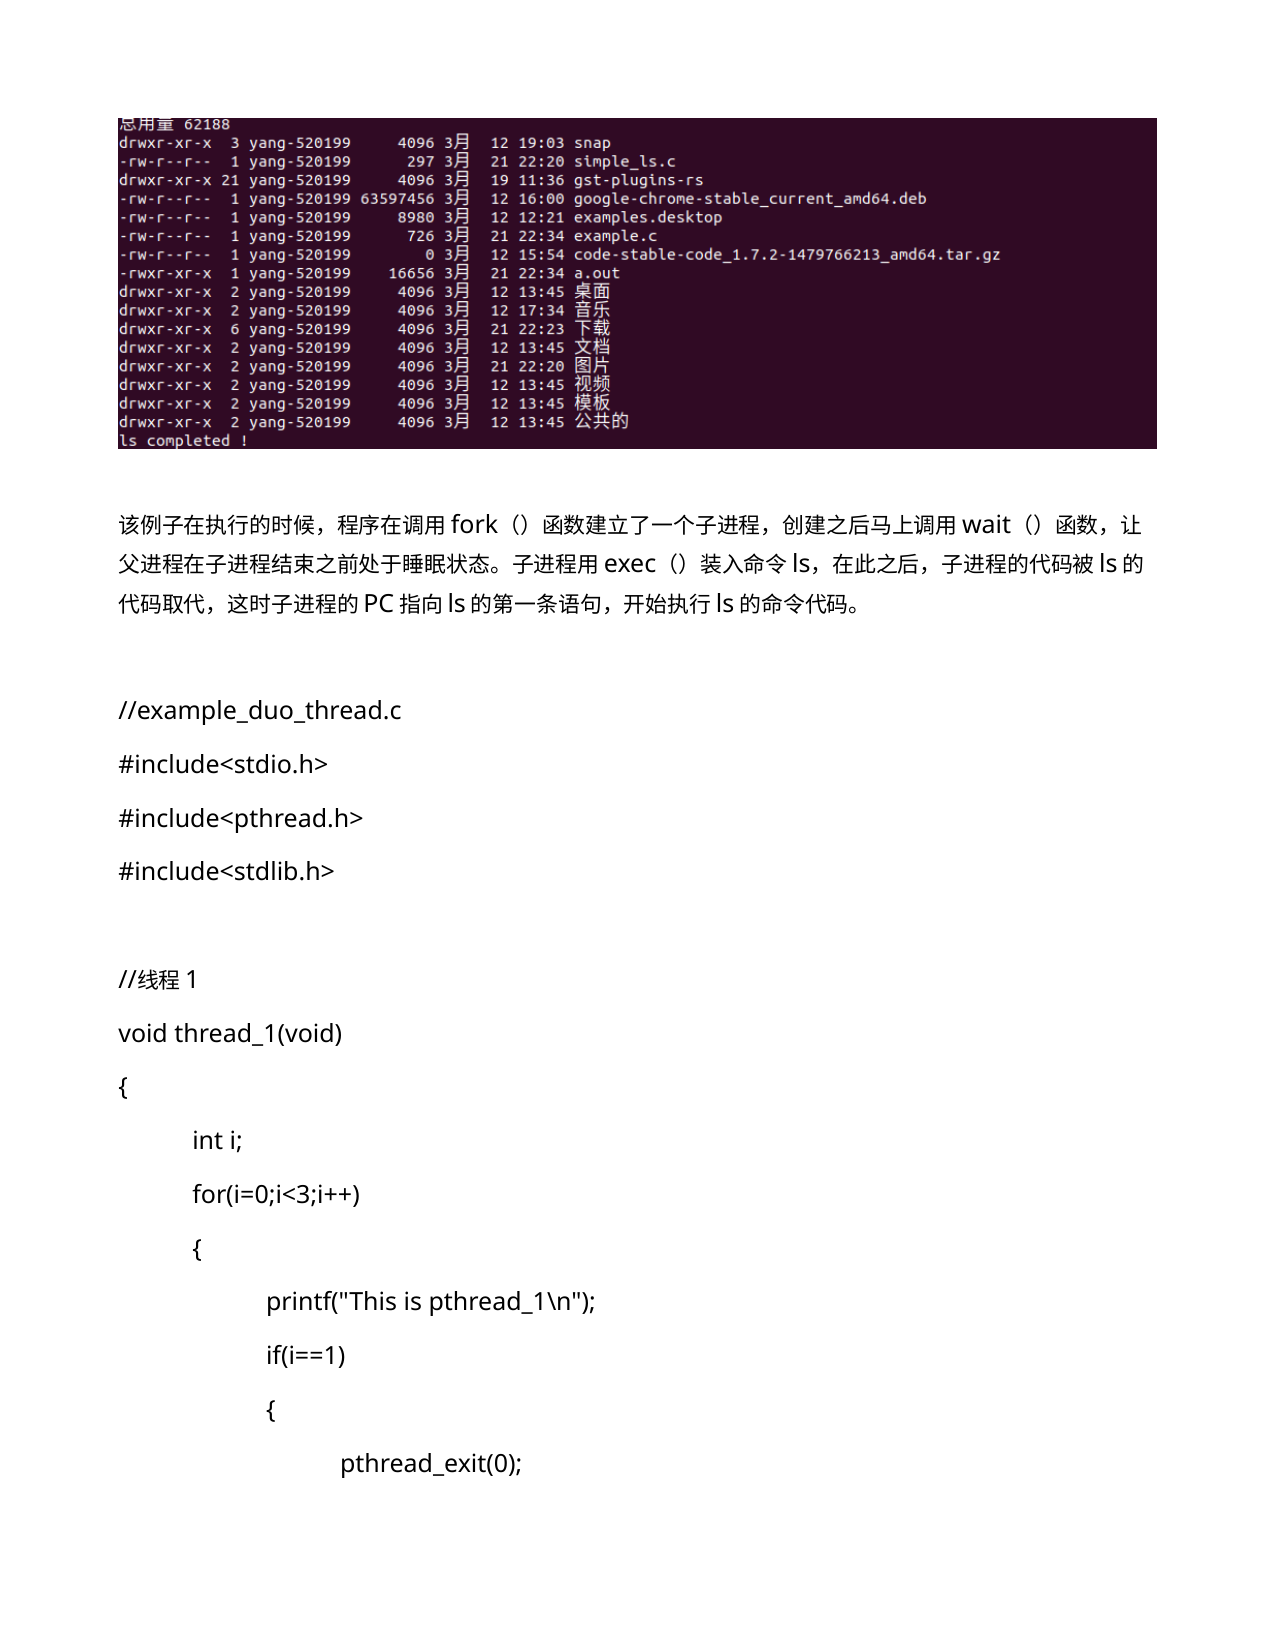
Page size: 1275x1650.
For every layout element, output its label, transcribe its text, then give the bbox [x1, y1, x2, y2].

text //example_duo_thread.c [118, 693, 1157, 727]
text { [118, 1069, 1157, 1103]
text printf("This is pthread_1\n"); [118, 1284, 1157, 1318]
text for(i=0;i<3;i++) [118, 1177, 1157, 1211]
text pthread_exit(0); [118, 1445, 1157, 1479]
picture [118, 118, 1157, 449]
text { [118, 1392, 1157, 1426]
text #include<pthread.h> [118, 800, 1157, 834]
text 该例子在执行的时候，程序在调用fork（）函数建立了一个子进程，创建之后马上调用wait（）函数，让父进程在子进程结束之前处于睡眠状态。子进程用exec（）装入命令ls，在此之后，子进程的代码被ls的代码取代，这时子进程的PC指向ls的第一条语句，开始执行ls的命令代码。 [118, 507, 1157, 619]
text //线程1 [118, 962, 1157, 996]
text #include<stdio.h> [118, 747, 1157, 781]
text #include<stdlib.h> [118, 854, 1157, 888]
text int i; [118, 1123, 1157, 1157]
text if(i==1) [118, 1338, 1157, 1372]
text { [118, 1230, 1157, 1264]
text void thread_1(void) [118, 1015, 1157, 1049]
